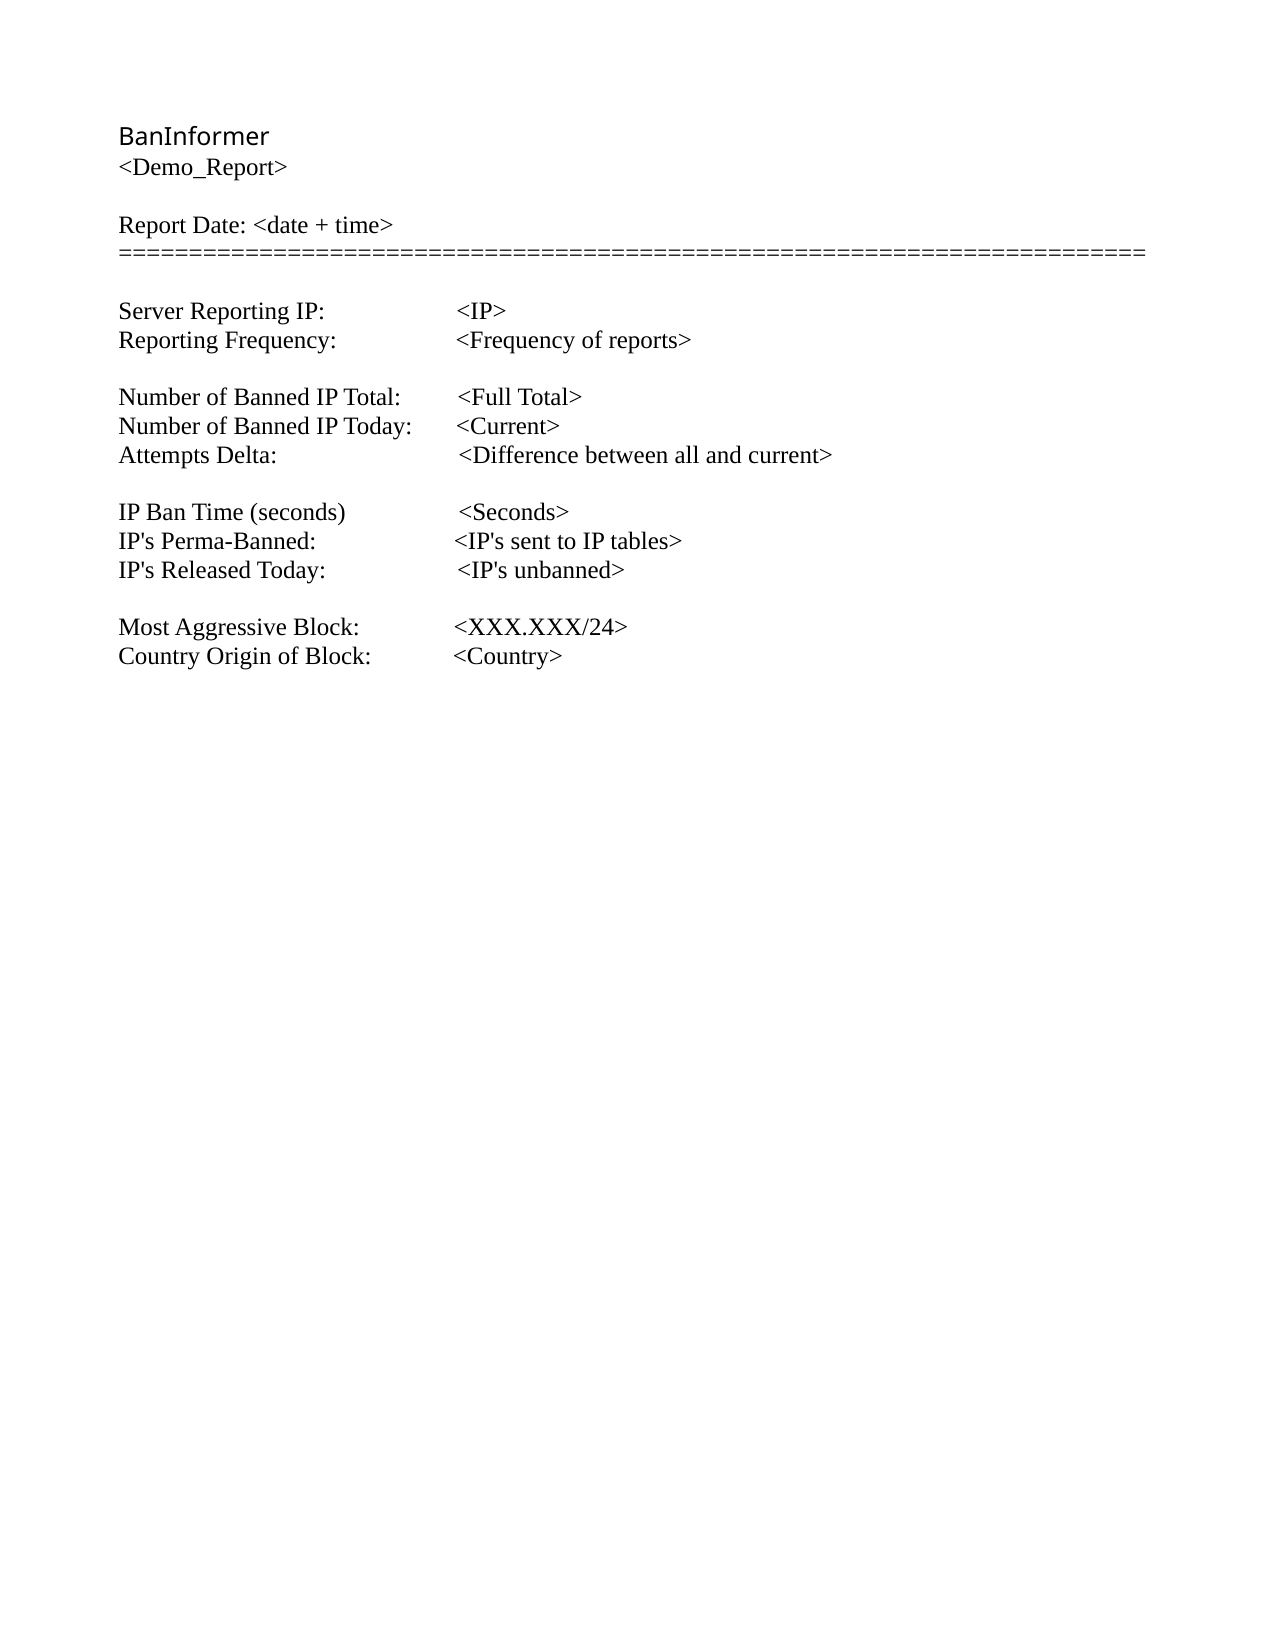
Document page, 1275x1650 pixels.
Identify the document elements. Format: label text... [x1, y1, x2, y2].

text IP's Perma-Banned: <IP's sent to IP tables> [118, 526, 1157, 555]
text Report Date: <date + time> [118, 210, 1157, 238]
text IP's Released Today: <IP's unbanned> [118, 555, 1157, 583]
text Number of Banned IP Today: <Current> [118, 411, 1157, 440]
text Attempts Delta: <Difference between all and current> [118, 440, 1157, 468]
text Reporting Frequency: <Frequency of reports> [118, 325, 1157, 353]
text IP Ban Time (seconds) <Seconds> [118, 497, 1157, 526]
text Server Reporting IP: <IP> [118, 296, 1157, 325]
text ========================================================================= [118, 238, 1157, 267]
text Country Origin of Block: <Country> [118, 641, 1157, 670]
text BanInformer <Demo_Report> [118, 118, 1157, 181]
text Most Aggressive Block: <XXX.XXX/24> [118, 612, 1157, 641]
text Number of Banned IP Total: <Full Total> [118, 382, 1157, 411]
